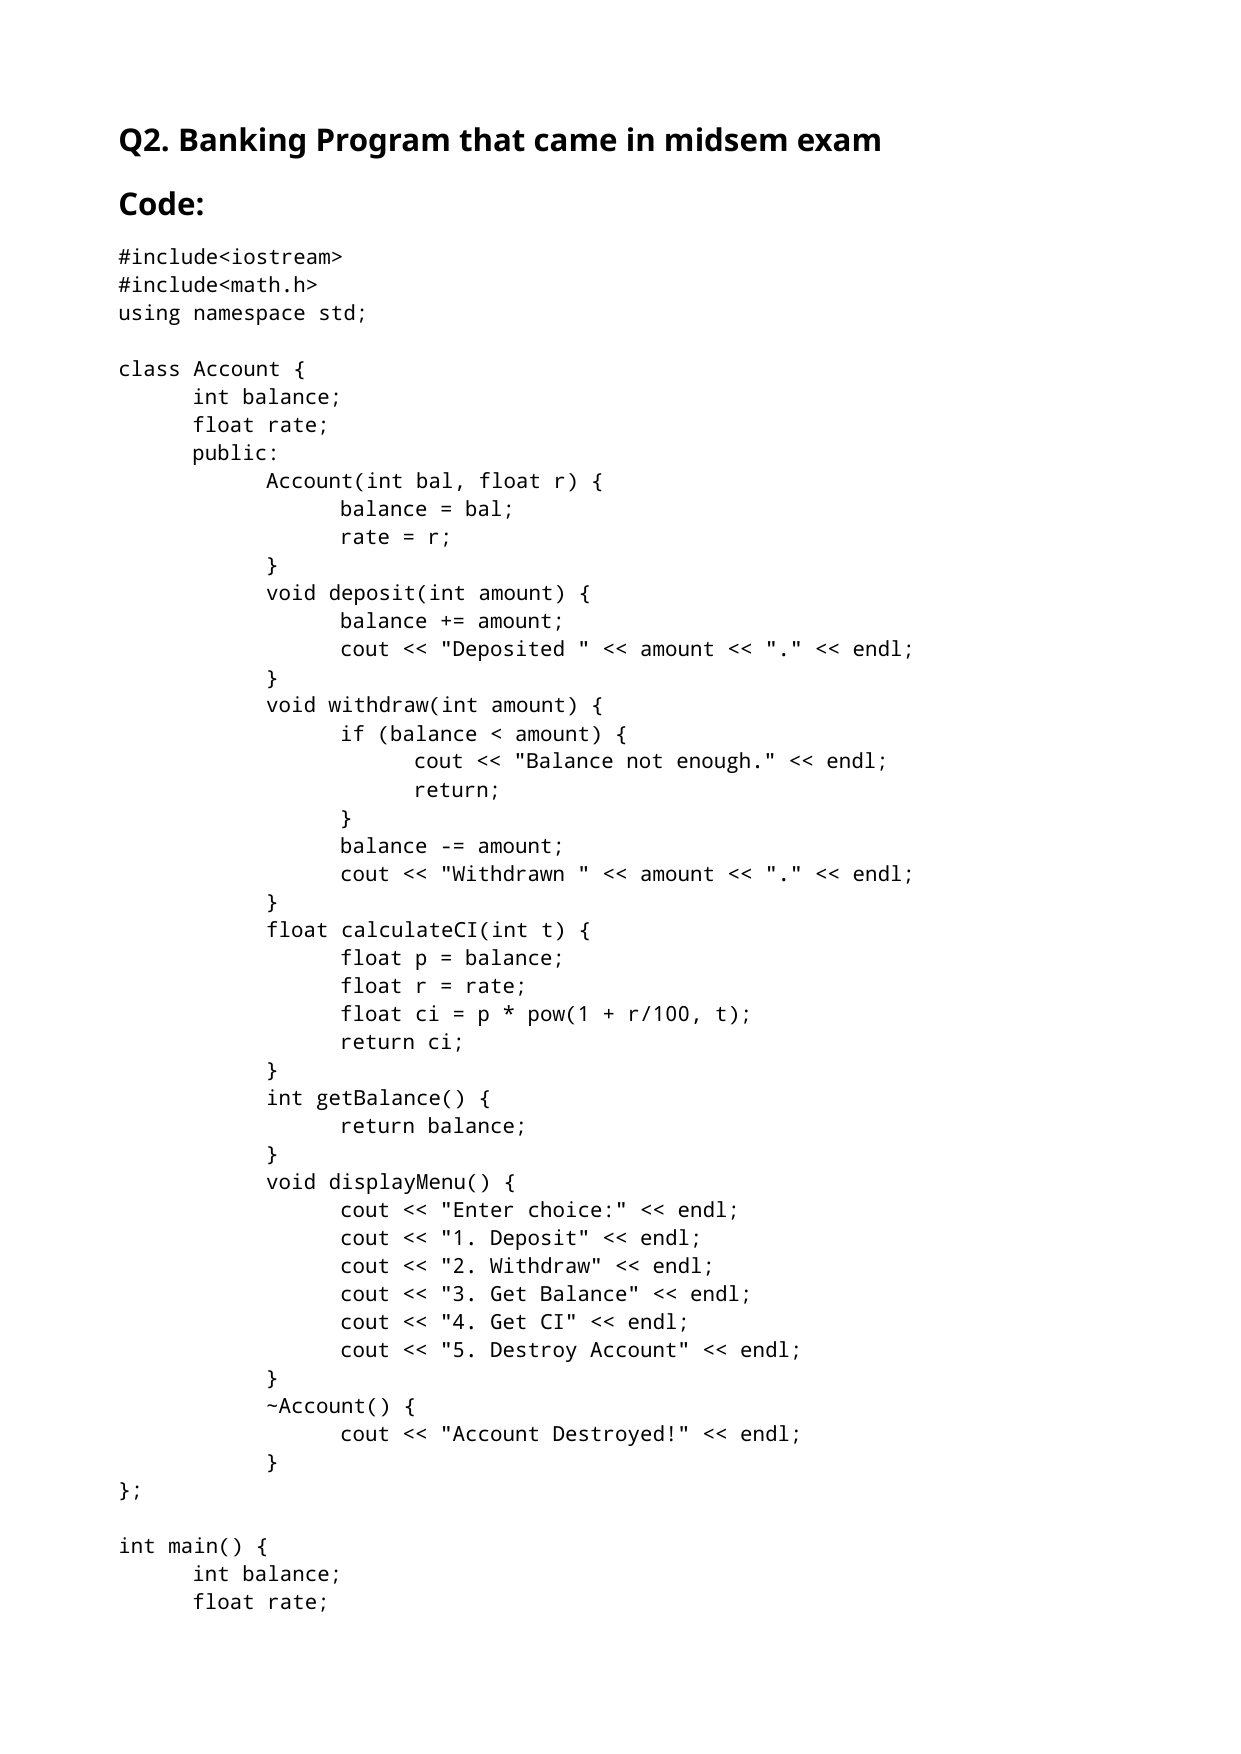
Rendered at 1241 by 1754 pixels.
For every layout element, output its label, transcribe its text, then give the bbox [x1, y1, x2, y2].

text } [118, 1366, 1122, 1390]
text } [118, 1142, 1122, 1166]
text } [118, 1450, 1122, 1474]
text int balance; [118, 385, 1122, 410]
text rate = r; [118, 525, 1122, 550]
text #include<iostream> [118, 245, 1122, 269]
text ~Account() { [118, 1394, 1122, 1418]
text } [118, 890, 1122, 914]
text cout << "2. Withdraw" << endl; [118, 1254, 1122, 1278]
text balance += amount; [118, 609, 1122, 634]
text cout << "1. Deposit" << endl; [118, 1226, 1122, 1250]
text cout << "Deposited " << amount << "." << endl; [118, 637, 1122, 662]
text return; [118, 778, 1122, 802]
text cout << "Balance not enough." << endl; [118, 749, 1122, 774]
text float p = balance; [118, 946, 1122, 970]
text cout << "Enter choice:" << endl; [118, 1198, 1122, 1222]
text cout << "Withdrawn " << amount << "." << endl; [118, 862, 1122, 886]
text cout << "4. Get CI" << endl; [118, 1310, 1122, 1334]
text float rate; [118, 413, 1122, 438]
text if (balance < amount) { [118, 722, 1122, 746]
text int main() { [118, 1534, 1122, 1558]
text int getBalance() { [118, 1086, 1122, 1110]
text void deposit(int amount) { [118, 581, 1122, 606]
text Q2. Banking Program that came in midsem exam [118, 118, 1122, 161]
text return ci; [118, 1030, 1122, 1054]
text float calculateCI(int t) { [118, 918, 1122, 942]
text } [118, 1058, 1122, 1082]
text Code: [118, 182, 1122, 224]
text #include<math.h> [118, 273, 1122, 298]
text float r = rate; [118, 974, 1122, 998]
text float rate; [118, 1590, 1122, 1614]
text cout << "5. Destroy Account" << endl; [118, 1338, 1122, 1362]
text balance = bal; [118, 497, 1122, 522]
text } [118, 806, 1122, 830]
text cout << "Account Destroyed!" << endl; [118, 1422, 1122, 1446]
text } [118, 553, 1122, 578]
text void withdraw(int amount) { [118, 693, 1122, 718]
text float ci = p * pow(1 + r/100, t); [118, 1002, 1122, 1026]
text balance -= amount; [118, 834, 1122, 858]
text Account(int bal, float r) { [118, 469, 1122, 494]
text void displayMenu() { [118, 1170, 1122, 1194]
text using namespace std; [118, 301, 1122, 326]
text public: [118, 441, 1122, 466]
text cout << "3. Get Balance" << endl; [118, 1282, 1122, 1306]
text class Account { [118, 357, 1122, 382]
text int balance; [118, 1562, 1122, 1587]
text }; [118, 1478, 1122, 1502]
text return balance; [118, 1114, 1122, 1138]
text } [118, 666, 1122, 690]
